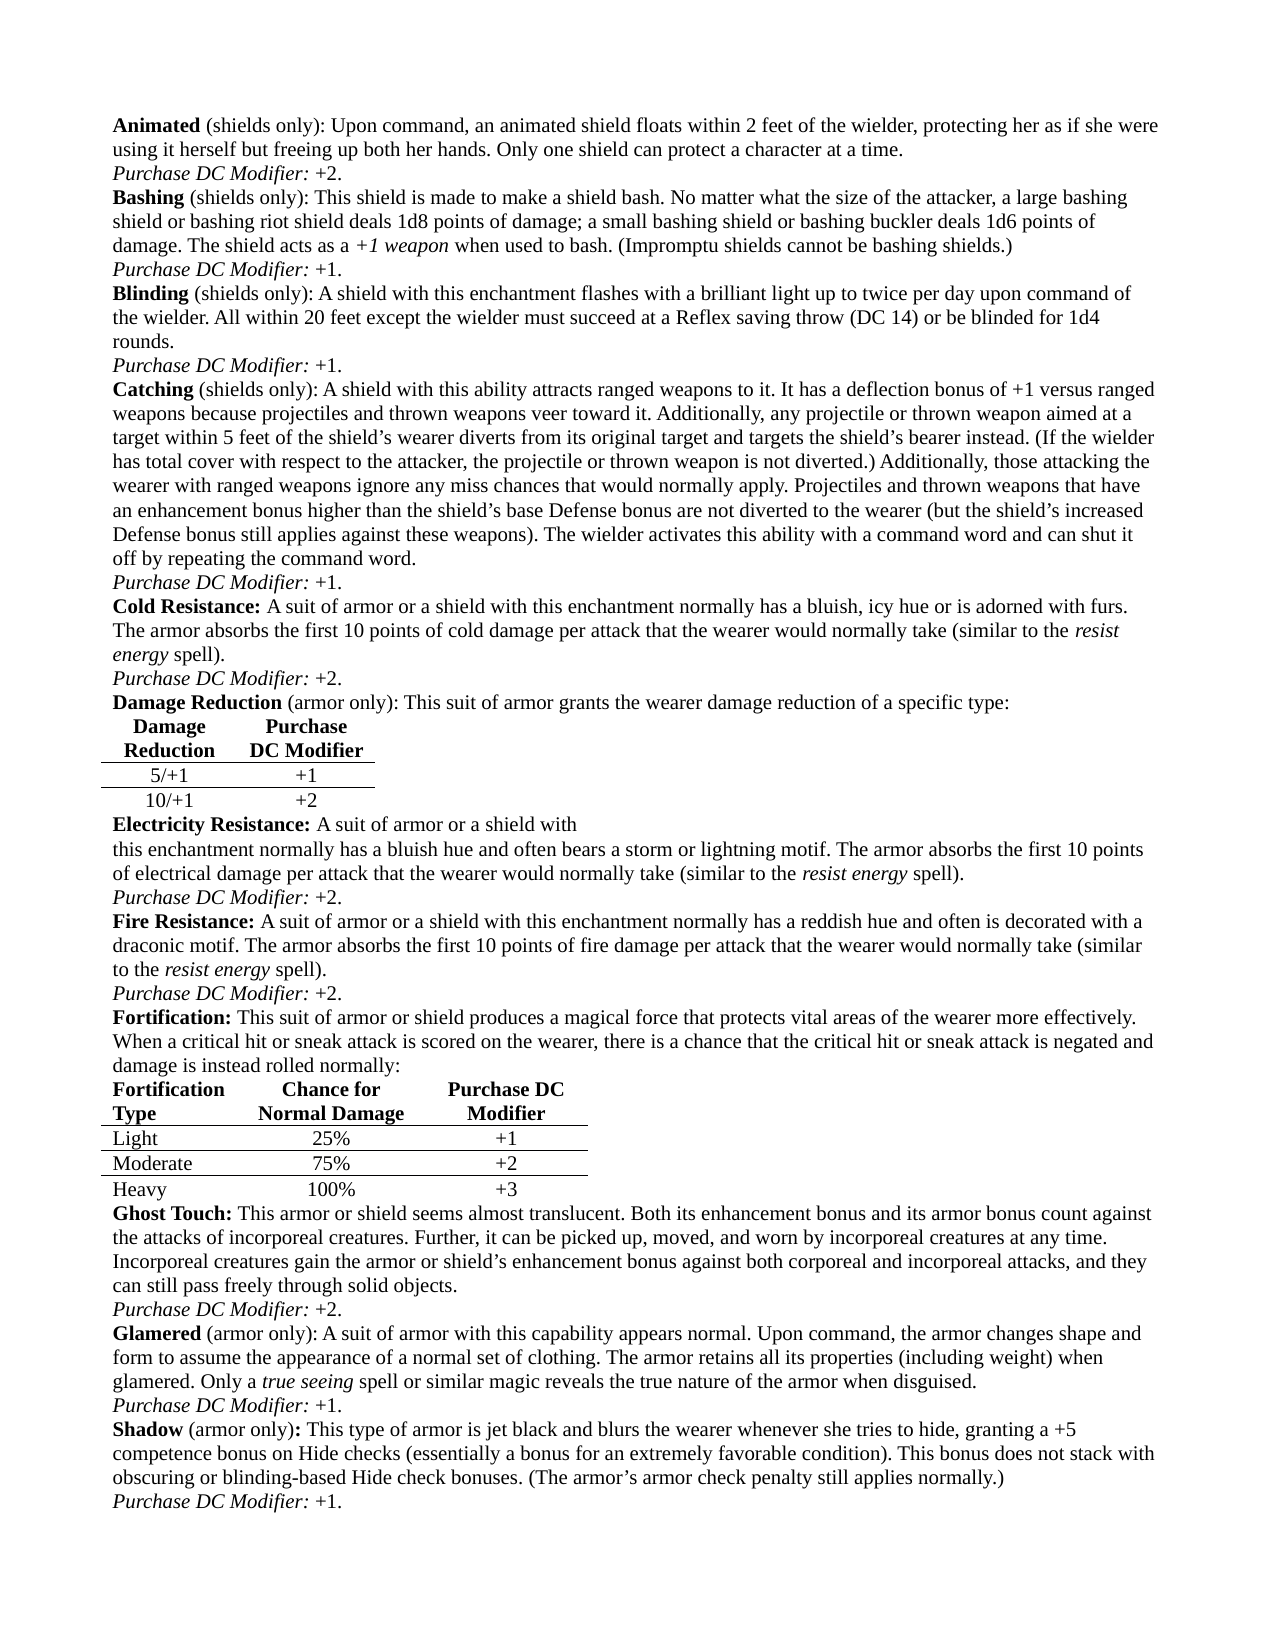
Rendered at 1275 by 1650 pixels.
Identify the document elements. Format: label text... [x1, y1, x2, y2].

text this enchantment normally has a bluish hue and often bears a storm or lightning motif. The armor absorbs the first 10 points of electrical damage per attack that the wearer would normally take (similar to the resist energy spell). [112, 836, 1162, 884]
table_cell 75% [238, 1151, 425, 1175]
table_cell Light [101, 1126, 237, 1150]
table_cell 100% [238, 1176, 425, 1201]
text Purchase DC Modifier: +2. [112, 161, 1162, 185]
text Purchase DC Modifier: +1. [112, 257, 1162, 281]
table_cell Heavy [101, 1176, 237, 1201]
table_cell +2 [238, 788, 375, 812]
text Purchase DC Modifier: +2. [112, 981, 1162, 1005]
text Catching (shields only): A shield with this ability attracts ranged weapons to it. It has a deflection bonus of +1 versus ranged weapons because projectiles and thrown weapons veer toward it. Additionally, any projectile or thrown weapon aimed at a target within 5 feet of the shield’s wearer diverts from its original target and targets the shield’s bearer instead. (If the wielder has total cover with respect to the attacker, the projectile or thrown weapon is not diverted.) Additionally, those attacking the wearer with ranged weapons ignore any miss chances that would normally apply. Projectiles and thrown weapons that have an enhancement bonus higher than the shield’s base Defense bonus are not diverted to the wearer (but the shield’s increased Defense bonus still applies against these weapons). The wielder activates this ability with a command word and can shut it off by repeating the command word. [112, 377, 1162, 570]
table_cell +1 [425, 1126, 587, 1150]
table_cell 5/+1 [101, 763, 237, 787]
text Purchase DC Modifier: +1. [112, 570, 1162, 594]
text Purchase DC Modifier: +1. [112, 353, 1162, 377]
table_header Chance for Normal Damage [238, 1077, 425, 1125]
table_header Fortification Type [101, 1077, 237, 1125]
text Purchase DC Modifier: +2. [112, 666, 1162, 690]
table_header Damage Reduction [101, 714, 237, 762]
text Bashing (shields only): This shield is made to make a shield bash. No matter what the size of the attacker, a large bashing shield or bashing riot shield deals 1d8 points of damage; a small bashing shield or bashing buckler deals 1d6 points of damage. The shield acts as a +1 weapon when used to bash. (Impromptu shields cannot be bashing shields.) [112, 185, 1162, 257]
table_header Purchase DC Modifier [425, 1077, 587, 1125]
table_cell 25% [238, 1126, 425, 1150]
table_cell +3 [425, 1176, 587, 1201]
text Shadow (armor only): This type of armor is jet black and blurs the wearer whenever she tries to hide, granting a +5 competence bonus on Hide checks (essentially a bonus for an extremely favorable condition). This bonus does not stack with obscuring or blinding-based Hide check bonuses. (The armor’s armor check penalty still applies normally.) [112, 1417, 1162, 1489]
table_cell +1 [238, 763, 375, 787]
text Fortification: This suit of armor or shield produces a magical force that protects vital areas of the wearer more effectively. When a critical hit or sneak attack is scored on the wearer, there is a chance that the critical hit or sneak attack is negated and damage is instead rolled normally: [112, 1005, 1162, 1077]
text Cold Resistance: A suit of armor or a shield with this enchantment normally has a bluish, icy hue or is adorned with furs. The armor absorbs the first 10 points of cold damage per attack that the wearer would normally take (similar to the resist energy spell). [112, 594, 1162, 666]
text Fire Resistance: A suit of armor or a shield with this enchantment normally has a reddish hue and often is decorated with a draconic motif. The armor absorbs the first 10 points of fire damage per attack that the wearer would normally take (similar to the resist energy spell). [112, 909, 1162, 981]
text Electricity Resistance: A suit of armor or a shield with [112, 812, 1162, 836]
table_header Purchase DC Modifier [238, 714, 375, 762]
text Ghost Touch: This armor or shield seems almost translucent. Both its enhancement bonus and its armor bonus count against the attacks of incorporeal creatures. Further, it can be picked up, moved, and worn by incorporeal creatures at any time. Incorporeal creatures gain the armor or shield’s enhancement bonus against both corporeal and incorporeal attacks, and they can still pass freely through solid objects. [112, 1201, 1162, 1297]
table_cell 10/+1 [101, 788, 237, 812]
text Damage Reduction (armor only): This suit of armor grants the wearer damage reduction of a specific type: [112, 690, 1162, 714]
text Purchase DC Modifier: +2. [112, 1297, 1162, 1321]
table_cell Moderate [101, 1151, 237, 1175]
table_cell +2 [425, 1151, 587, 1175]
text Purchase DC Modifier: +1. [112, 1489, 1162, 1513]
text Blinding (shields only): A shield with this enchantment flashes with a brilliant light up to twice per day upon command of the wielder. All within 20 feet except the wielder must succeed at a Reflex saving throw (DC 14) or be blinded for 1d4 rounds. [112, 281, 1162, 353]
text Purchase DC Modifier: +2. [112, 884, 1162, 909]
text Glamered (armor only): A suit of armor with this capability appears normal. Upon command, the armor changes shape and form to assume the appearance of a normal set of clothing. The armor retains all its properties (including weight) when glamered. Only a true seeing spell or similar magic reveals the true nature of the armor when disguised. [112, 1321, 1162, 1393]
text Purchase DC Modifier: +1. [112, 1393, 1162, 1417]
text Animated (shields only): Upon command, an animated shield floats within 2 feet of the wielder, protecting her as if she were using it herself but freeing up both her hands. Only one shield can protect a character at a time. [112, 112, 1162, 161]
